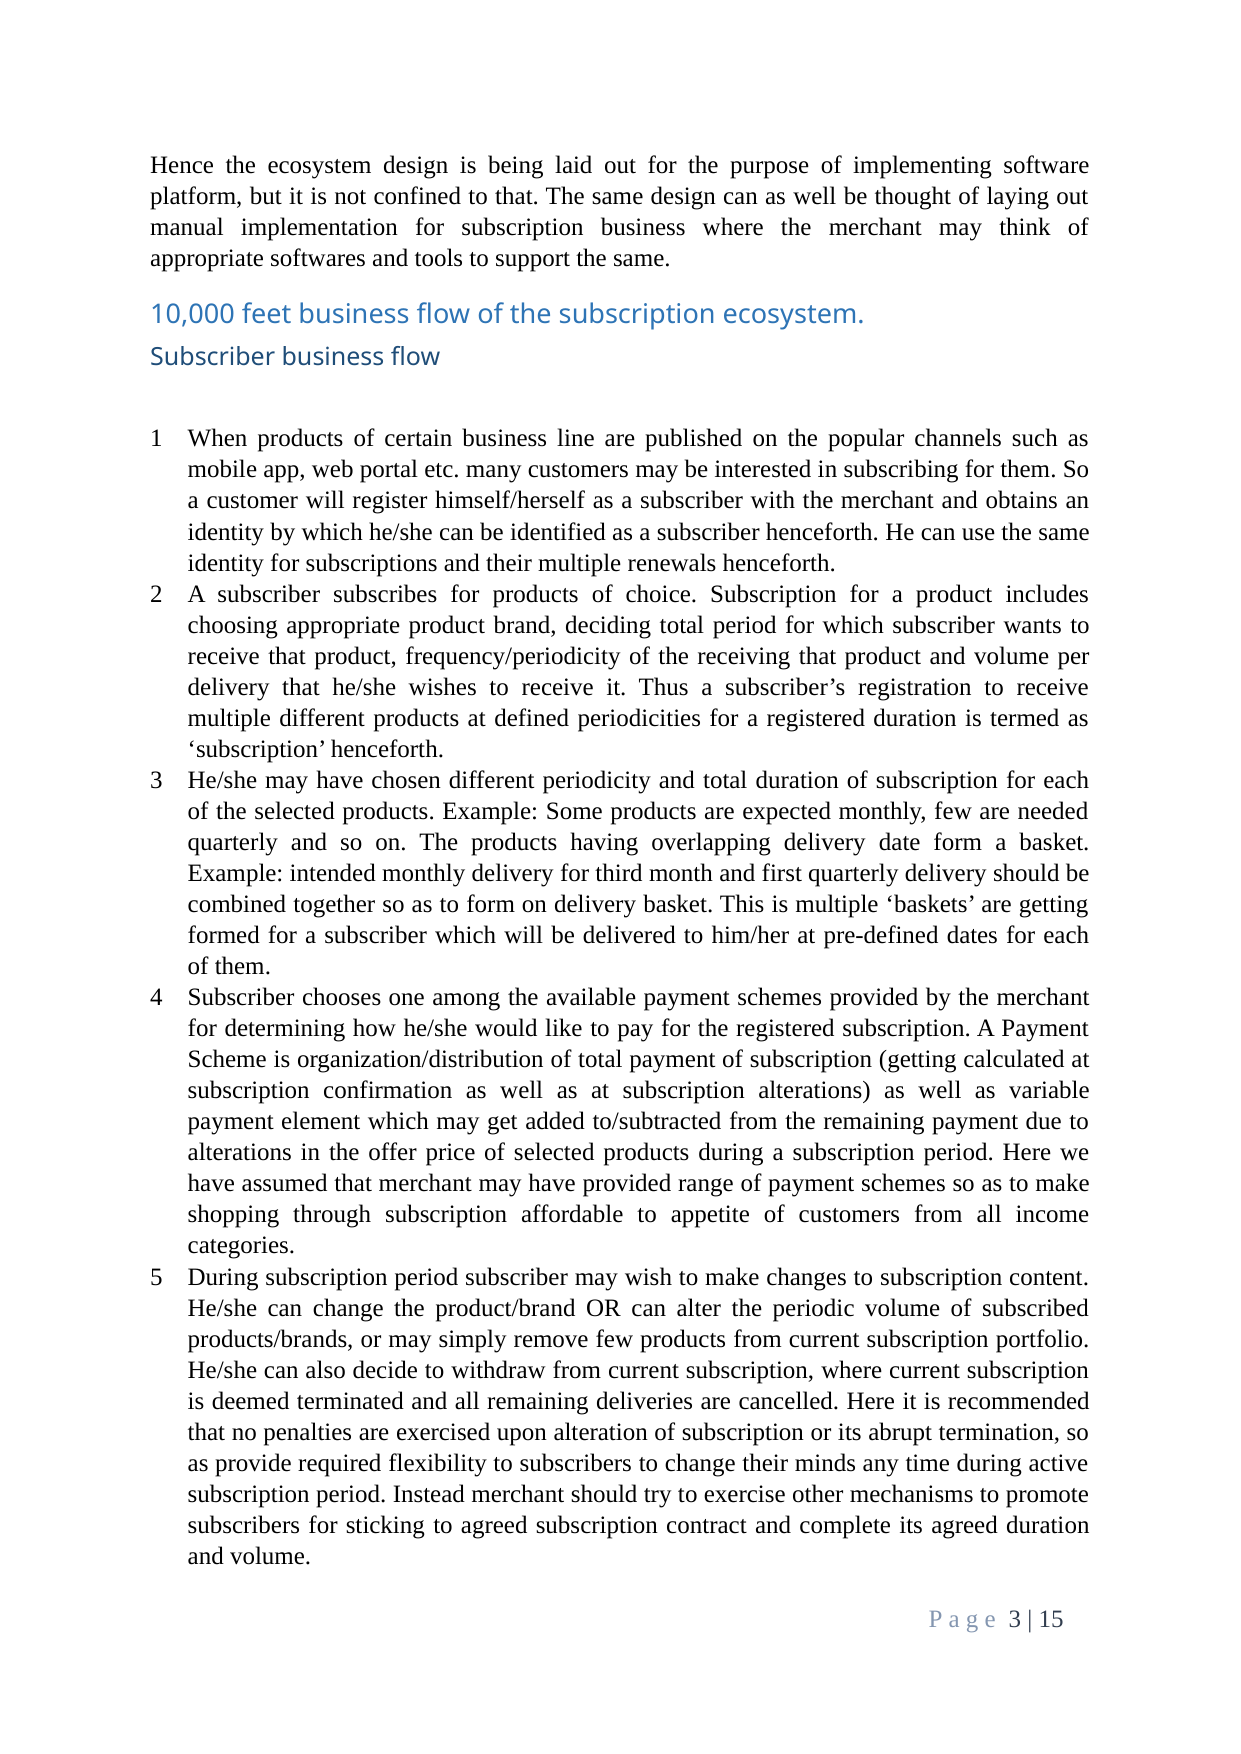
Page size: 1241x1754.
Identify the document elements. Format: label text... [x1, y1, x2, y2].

list When products of certain business line are published on the popular channels such as mobile app, web portal etc. many customers may be interested in subscribing for them. So a customer will register himself/herself as a subscriber with the merchant and obtains an identity by which he/she can be identified as a subscriber henceforth. He can use the same identity for subscriptions and their multiple renewals henceforth. [150, 423, 1090, 576]
list He/she may have chosen different periodicity and total duration of subscription for each of the selected products. Example: Some products are expected monthly, few are needed quarterly and so on. The products having overlapping delivery date form a basket. Example: intended monthly delivery for third month and first quarterly delivery should be combined together so as to form on delivery basket. This is multiple ‘baskets’ are getting formed for a subscriber which will be delivered to him/her at pre-defined dates for each of them. [150, 765, 1090, 980]
list A subscriber subscribes for products of choice. Subscription for a product includes choosing appropriate product brand, deciding total period for which subscriber wants to receive that product, frequency/periodicity of the receiving that product and volume per delivery that he/she wishes to receive it. Thus a subscriber’s registration to receive multiple different products at defined periodicities for a registered duration is termed as ‘subscription’ henceforth. [150, 579, 1090, 763]
subtitle Subscriber business flow [150, 339, 1090, 373]
subtitle 10,000 feet business flow of the subscription ecosystem. [150, 295, 1090, 332]
list Subscriber chooses one among the available payment schemes provided by the merchant for determining how he/she would like to pay for the registered subscription. A Payment Scheme is organization/distribution of total payment of subscription (getting calculated at subscription confirmation as well as at subscription alterations) as well as variable payment element which may get added to/subtracted from the remaining payment due to alterations in the offer price of selected products during a subscription period. Here we have assumed that merchant may have provided range of payment schemes so as to make shopping through subscription affordable to appetite of customers from all income categories. [150, 982, 1090, 1259]
list During subscription period subscriber may wish to make changes to subscription content. He/she can change the product/brand OR can alter the periodic volume of subscribed products/brands, or may simply remove few products from current subscription portfolio. He/she can also decide to withdraw from current subscription, where current subscription is deemed terminated and all remaining deliveries are cancelled. Here it is recommended that no penalties are exercised upon alteration of subscription or its abrupt termination, so as provide required flexibility to subscribers to change their minds any time during active subscription period. Instead merchant should try to exercise other mechanisms to promote subscribers for sticking to agreed subscription contract and complete its agreed duration and volume. [150, 1262, 1090, 1570]
text Hence the ecosystem design is being laid out for the purpose of implementing software platform, but it is not confined to that. The same design can as well be thought of laying out manual implementation for subscription business where the merchant may think of appropriate softwares and tools to support the same. [150, 150, 1090, 272]
